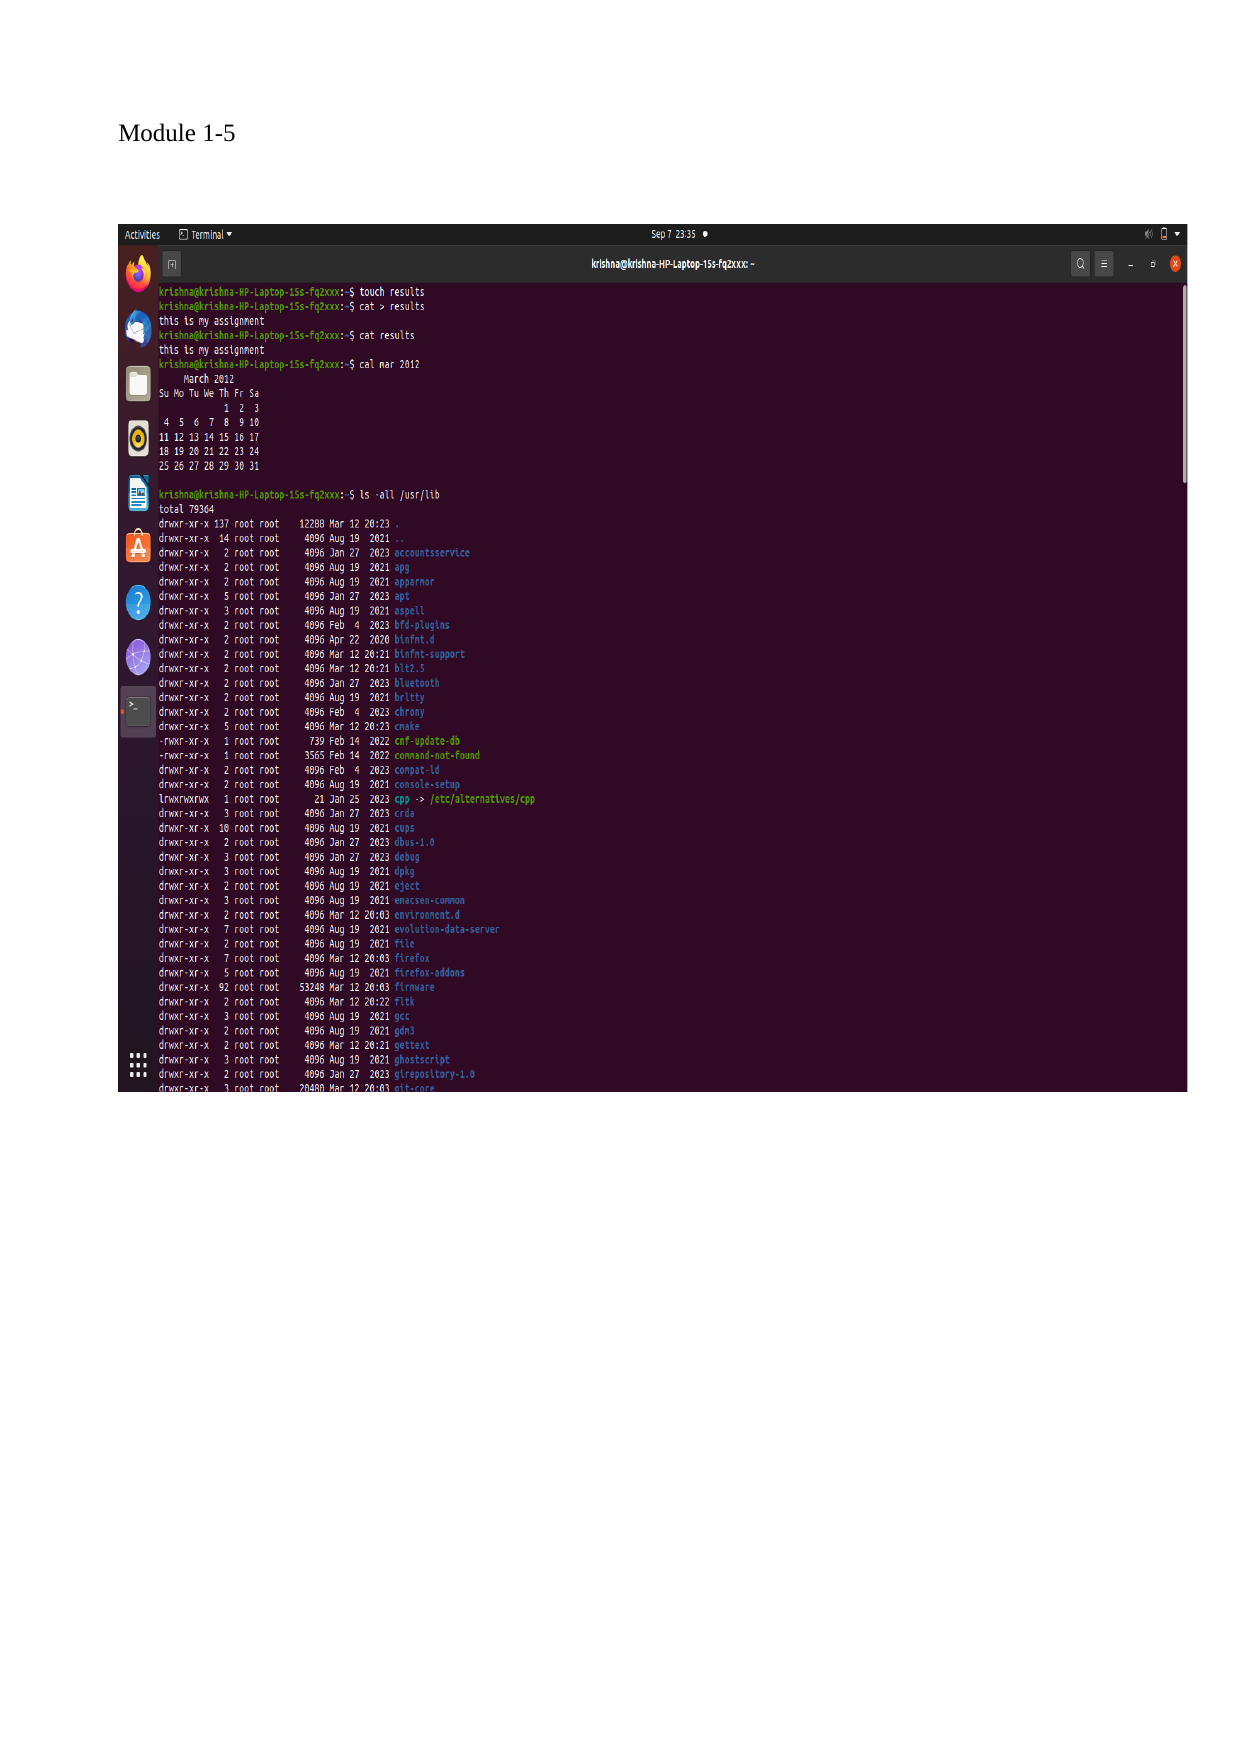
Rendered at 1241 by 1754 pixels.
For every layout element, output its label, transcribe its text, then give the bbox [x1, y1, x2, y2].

picture [118, 224, 1188, 1092]
text Module 1-5 [118, 118, 1122, 147]
